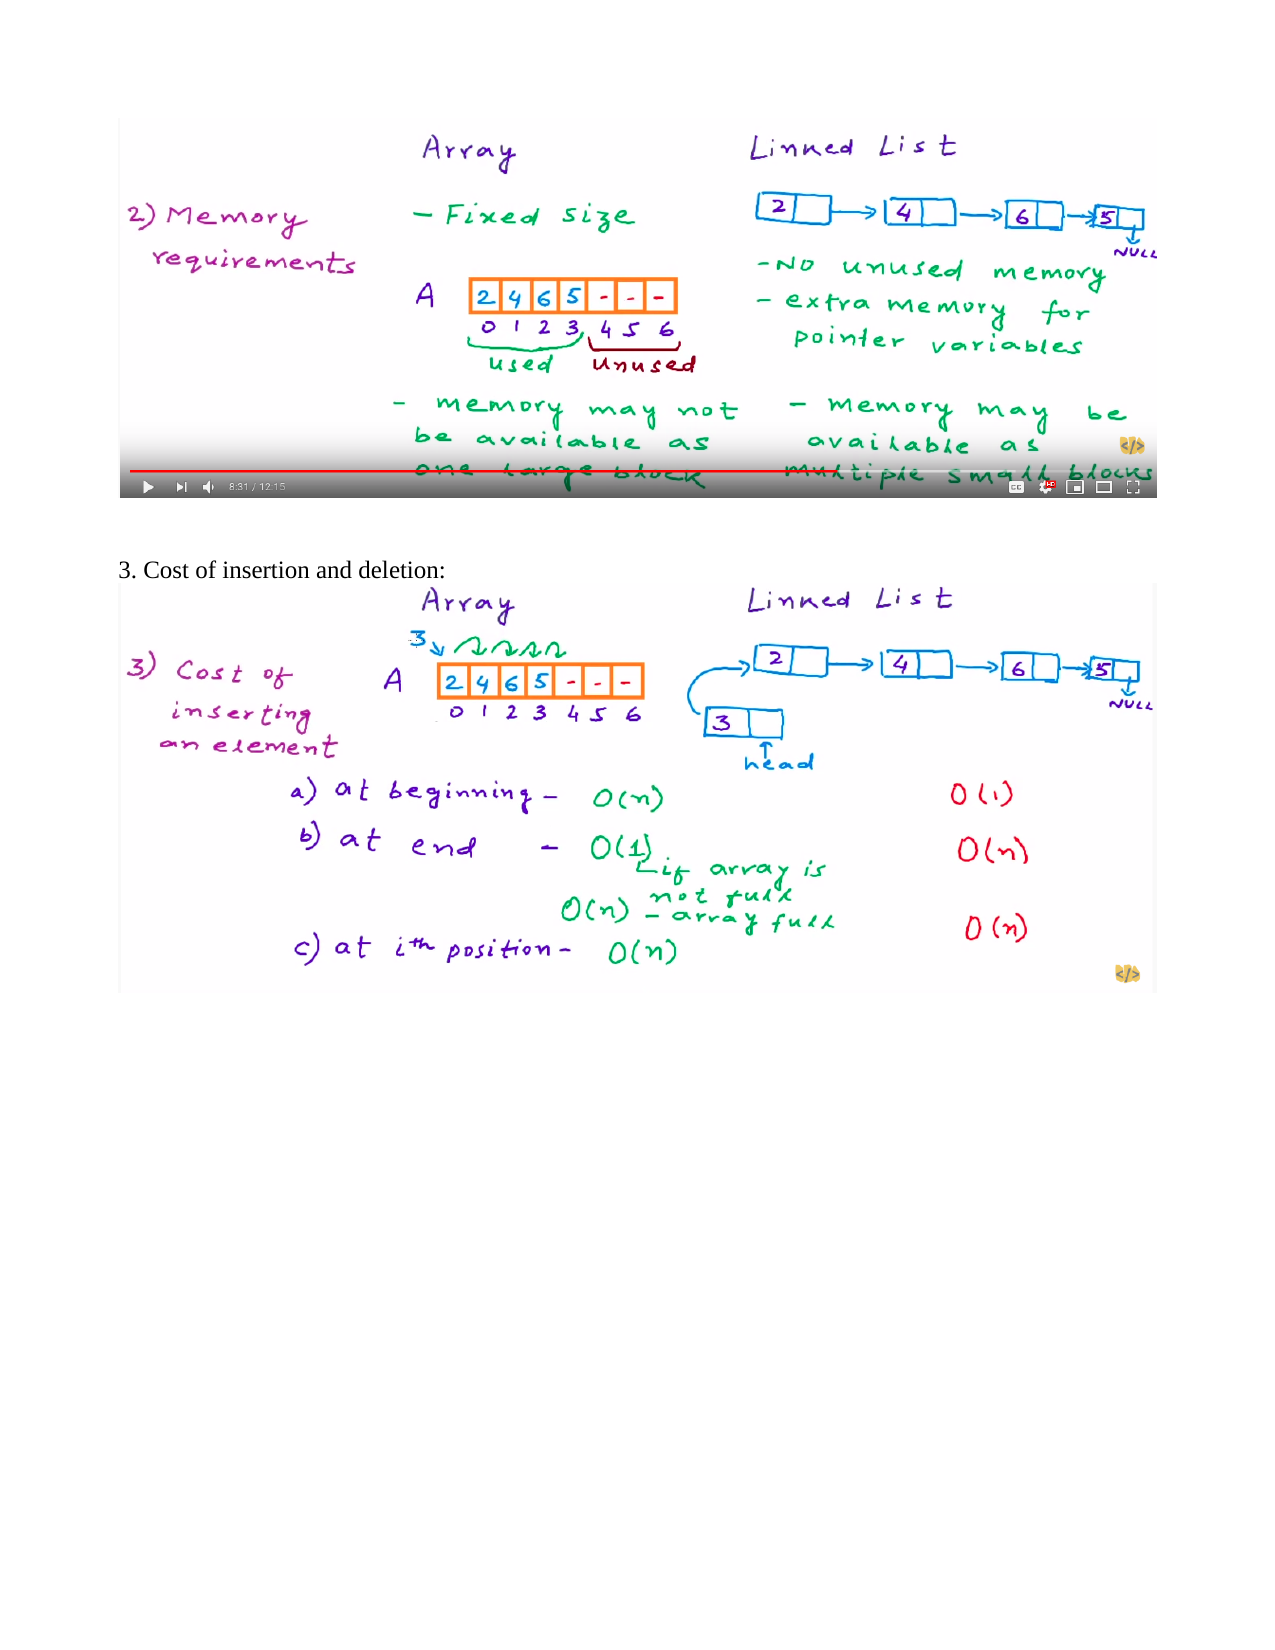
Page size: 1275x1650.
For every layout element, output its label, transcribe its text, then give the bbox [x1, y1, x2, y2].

picture [118, 118, 1157, 498]
picture [118, 583, 1157, 993]
text 3. Cost of insertion and deletion: [118, 555, 1157, 583]
